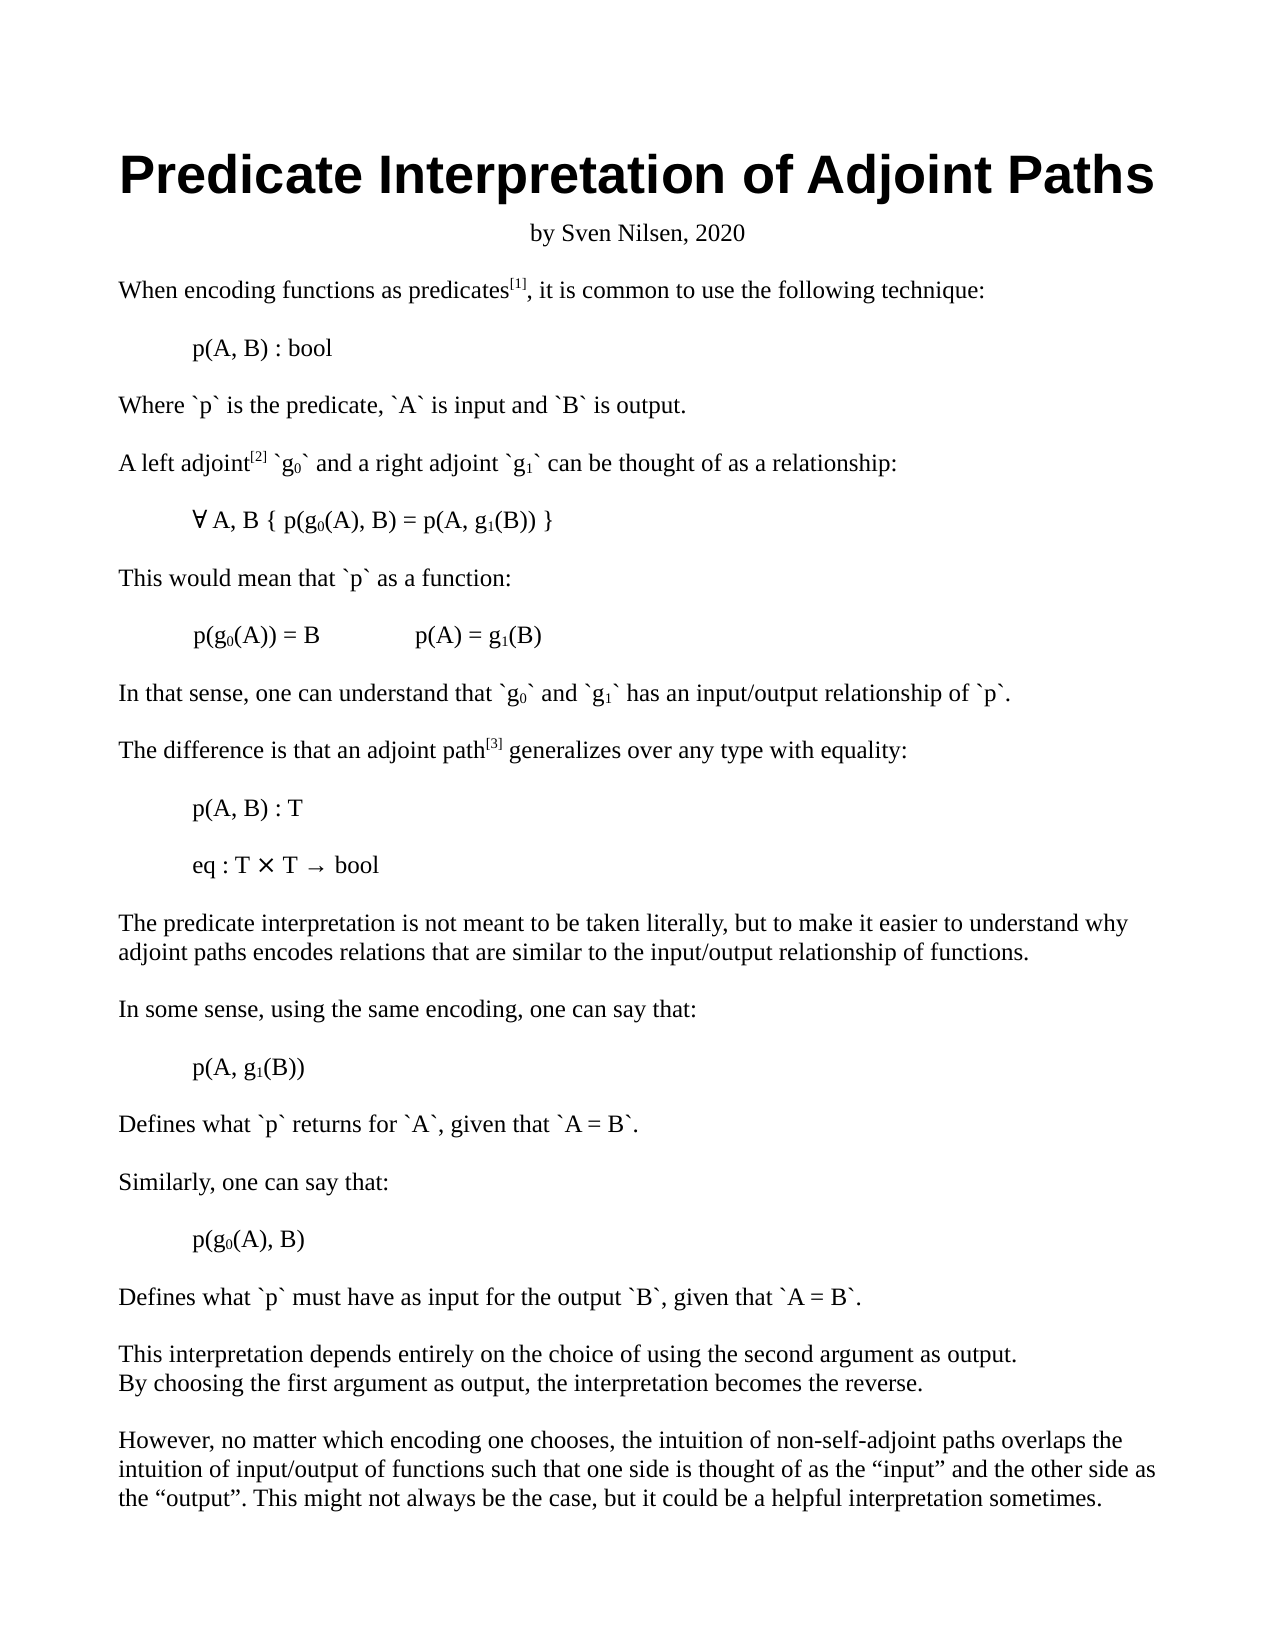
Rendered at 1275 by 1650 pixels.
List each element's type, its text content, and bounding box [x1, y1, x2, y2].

text When encoding functions as predicates[1], it is common to use the following technique: [118, 275, 1157, 304]
text p(g0(A), B) [118, 1224, 1157, 1253]
text Defines what `p` returns for `A`, given that `A = B`. [118, 1109, 1157, 1138]
list p(g0(A)) = B p(A) = g1(B) [156, 620, 1157, 649]
text p(A, g1(B)) [118, 1052, 1157, 1080]
text In that sense, one can understand that `g0` and `g1` has an input/output relationship of `p`. [118, 678, 1157, 707]
text Where `p` is the predicate, `A` is input and `B` is output. [118, 390, 1157, 419]
text p(A, B) : bool [118, 333, 1157, 362]
text By choosing the first argument as output, the interpretation becomes the reverse. [118, 1368, 1157, 1397]
text ∀ A, B { p(g0(A), B) = p(A, g1(B)) } [118, 505, 1157, 534]
text This would mean that `p` as a function: [118, 563, 1157, 592]
text The predicate interpretation is not meant to be taken literally, but to make it easier to understand why adjoint paths encodes relations that are similar to the input/output relationship of functions. [118, 908, 1157, 965]
text by Sven Nilsen, 2020 [118, 218, 1157, 247]
text p(A, B) : T [118, 793, 1157, 822]
text Defines what `p` must have as input for the output `B`, given that `A = B`. [118, 1282, 1157, 1310]
text A left adjoint[2] `g0` and a right adjoint `g1` can be thought of as a relationship: [118, 448, 1157, 477]
text However, no matter which encoding one chooses, the intuition of non-self-adjoint paths overlaps the intuition of input/output of functions such that one side is thought of as the “input” and the other side as the “output”. This might not always be the case, but it could be a helpful interpretation sometimes. [118, 1425, 1157, 1512]
title Predicate Interpretation of Adjoint Paths [118, 143, 1157, 205]
text In some sense, using the same encoding, one can say that: [118, 994, 1157, 1023]
text The difference is that an adjoint path[3] generalizes over any type with equality: [118, 735, 1157, 764]
text This interpretation depends entirely on the choice of using the second argument as output. [118, 1339, 1157, 1368]
text Similarly, one can say that: [118, 1167, 1157, 1195]
text eq : T ⨯ T → bool [118, 850, 1157, 879]
